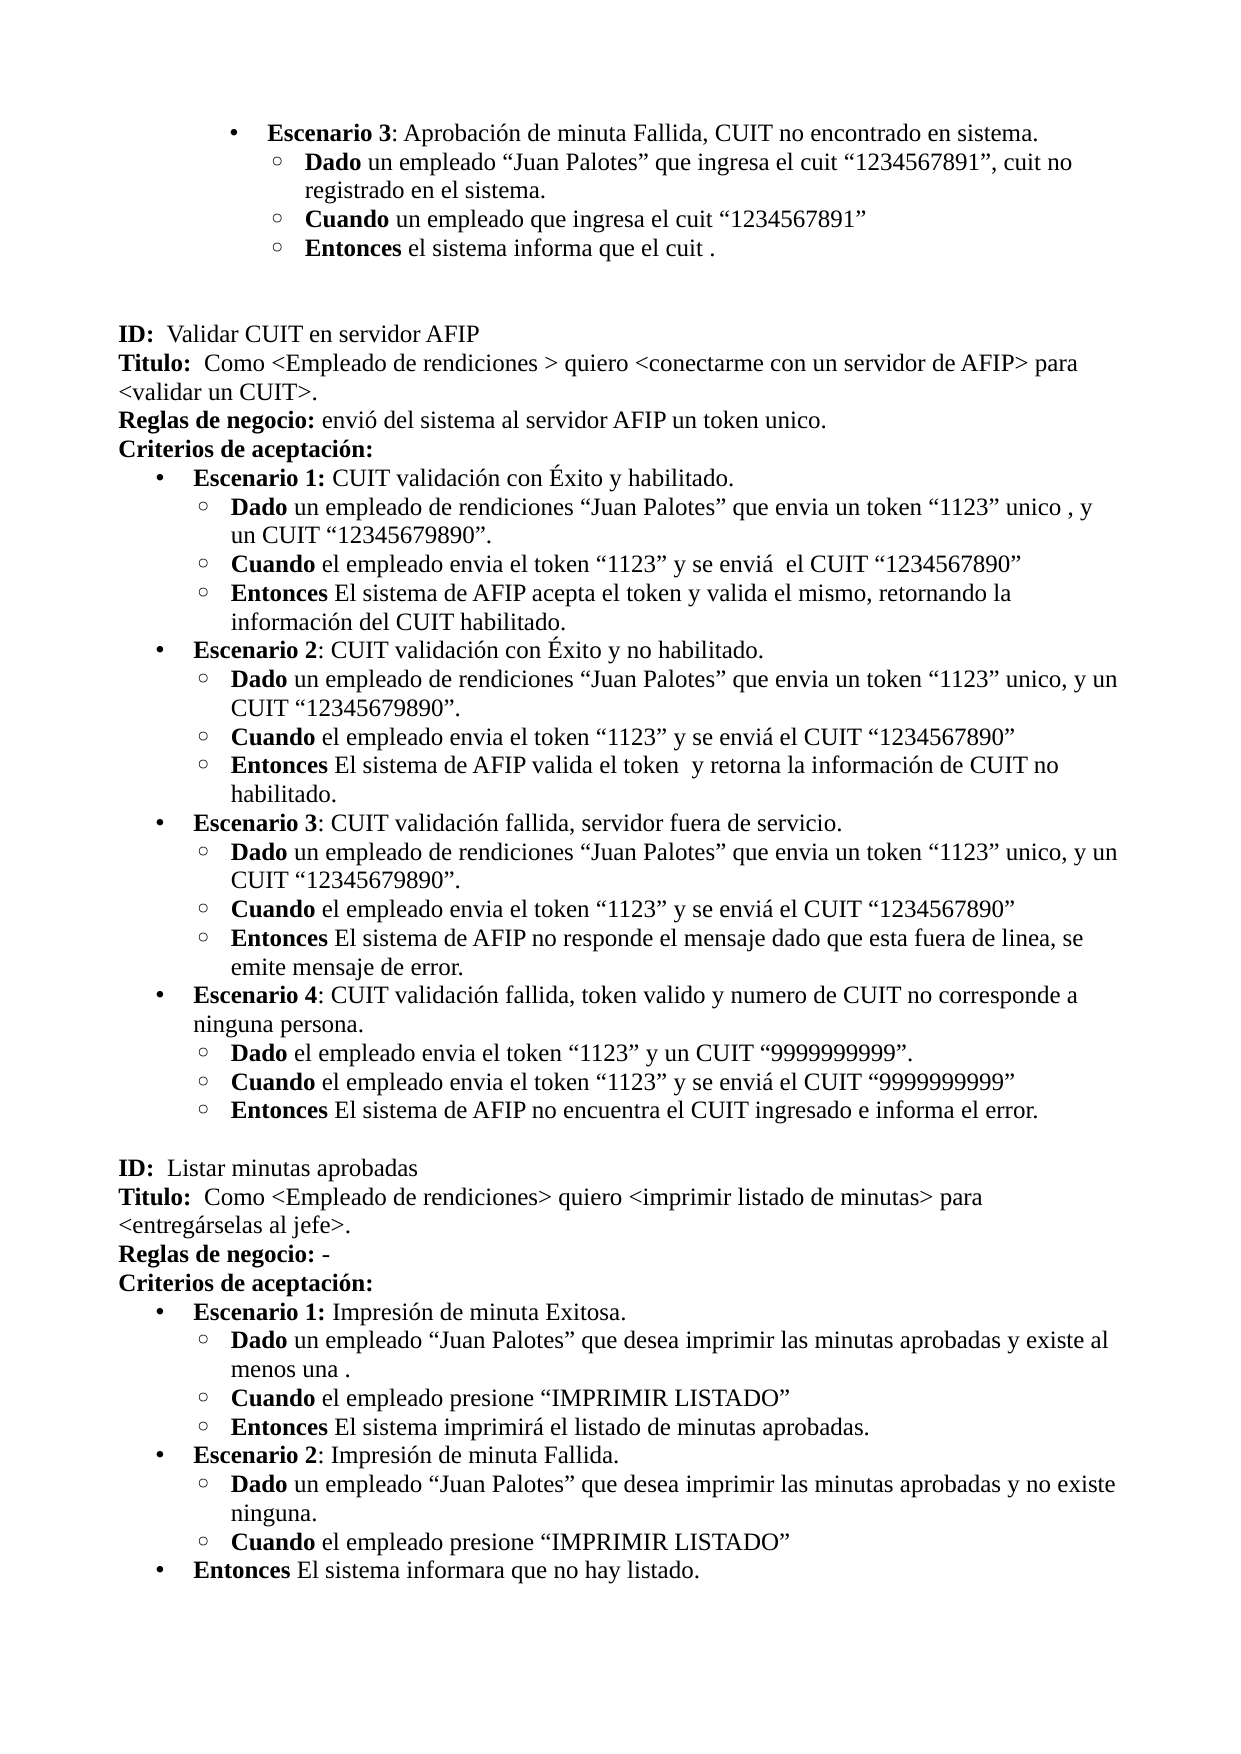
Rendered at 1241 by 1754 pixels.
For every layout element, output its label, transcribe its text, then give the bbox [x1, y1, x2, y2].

text Titulo: Como <Empleado de rendiciones > quiero <conectarme con un servidor de AFIP> para <validar un CUIT>. [118, 348, 1122, 406]
list Dado un empleado de rendiciones “Juan Palotes” que envia un token “1123” unico , y un CUIT “12345679890”. [193, 492, 1122, 549]
list Cuando el empleado envia el token “1123” y se enviá el CUIT “1234567890” [193, 549, 1122, 578]
list Entonces El sistema de AFIP no encuentra el CUIT ingresado e informa el error. [193, 1096, 1122, 1124]
list Entonces El sistema informara que no hay listado. [156, 1556, 1122, 1584]
list Escenario 2: CUIT validación con Éxito y no habilitado. [156, 636, 1122, 664]
list Escenario 3: CUIT validación fallida, servidor fuera de servicio. [156, 808, 1122, 837]
list Entonces El sistema imprimirá el listado de minutas aprobadas. [193, 1412, 1122, 1441]
text Criterios de aceptación: [118, 1268, 1122, 1297]
list Escenario 1: Impresión de minuta Exitosa. [156, 1297, 1122, 1326]
list Dado un empleado de rendiciones “Juan Palotes” que envia un token “1123” unico, y un CUIT “12345679890”. [193, 837, 1122, 894]
text ID: Listar minutas aprobadas [118, 1153, 1122, 1182]
list Cuando el empleado presione “IMPRIMIR LISTADO” [193, 1527, 1122, 1556]
list Dado un empleado “Juan Palotes” que ingresa el cuit “1234567891”, cuit no registrado en el sistema. [267, 147, 1122, 204]
list Cuando el empleado envia el token “1123” y se enviá el CUIT “1234567890” [193, 722, 1122, 751]
list Dado un empleado “Juan Palotes” que desea imprimir las minutas aprobadas y existe al menos una . [193, 1326, 1122, 1383]
list Cuando un empleado que ingresa el cuit “1234567891” [267, 204, 1122, 233]
list Dado un empleado “Juan Palotes” que desea imprimir las minutas aprobadas y no existe ninguna. [193, 1469, 1122, 1527]
list Dado un empleado de rendiciones “Juan Palotes” que envia un token “1123” unico, y un CUIT “12345679890”. [193, 664, 1122, 722]
list Dado el empleado envia el token “1123” y un CUIT “9999999999”. [193, 1038, 1122, 1067]
text Reglas de negocio: - [118, 1239, 1122, 1268]
text Titulo: Como <Empleado de rendiciones> quiero <imprimir listado de minutas> para <entregárselas al jefe>. [118, 1182, 1122, 1239]
list Escenario 3: Aprobación de minuta Fallida, CUIT no encontrado en sistema. [229, 118, 1122, 147]
list Entonces El sistema de AFIP no responde el mensaje dado que esta fuera de linea, se emite mensaje de error. [193, 923, 1122, 981]
list Cuando el empleado envia el token “1123” y se enviá el CUIT “1234567890” [193, 894, 1122, 923]
list Escenario 4: CUIT validación fallida, token valido y numero de CUIT no corresponde a ninguna persona. [156, 981, 1122, 1038]
list Entonces el sistema informa que el cuit . [267, 233, 1122, 262]
list Escenario 2: Impresión de minuta Fallida. [156, 1441, 1122, 1469]
list Escenario 1: CUIT validación con Éxito y habilitado. [156, 463, 1122, 492]
text Reglas de negocio: envió del sistema al servidor AFIP un token unico. [118, 406, 1122, 434]
list Entonces El sistema de AFIP valida el token y retorna la información de CUIT no habilitado. [193, 751, 1122, 808]
list Cuando el empleado presione “IMPRIMIR LISTADO” [193, 1383, 1122, 1412]
text Criterios de aceptación: [118, 434, 1122, 463]
list Cuando el empleado envia el token “1123” y se enviá el CUIT “9999999999” [193, 1067, 1122, 1096]
text ID: Validar CUIT en servidor AFIP [118, 319, 1122, 348]
list Entonces El sistema de AFIP acepta el token y valida el mismo, retornando la información del CUIT habilitado. [193, 578, 1122, 636]
